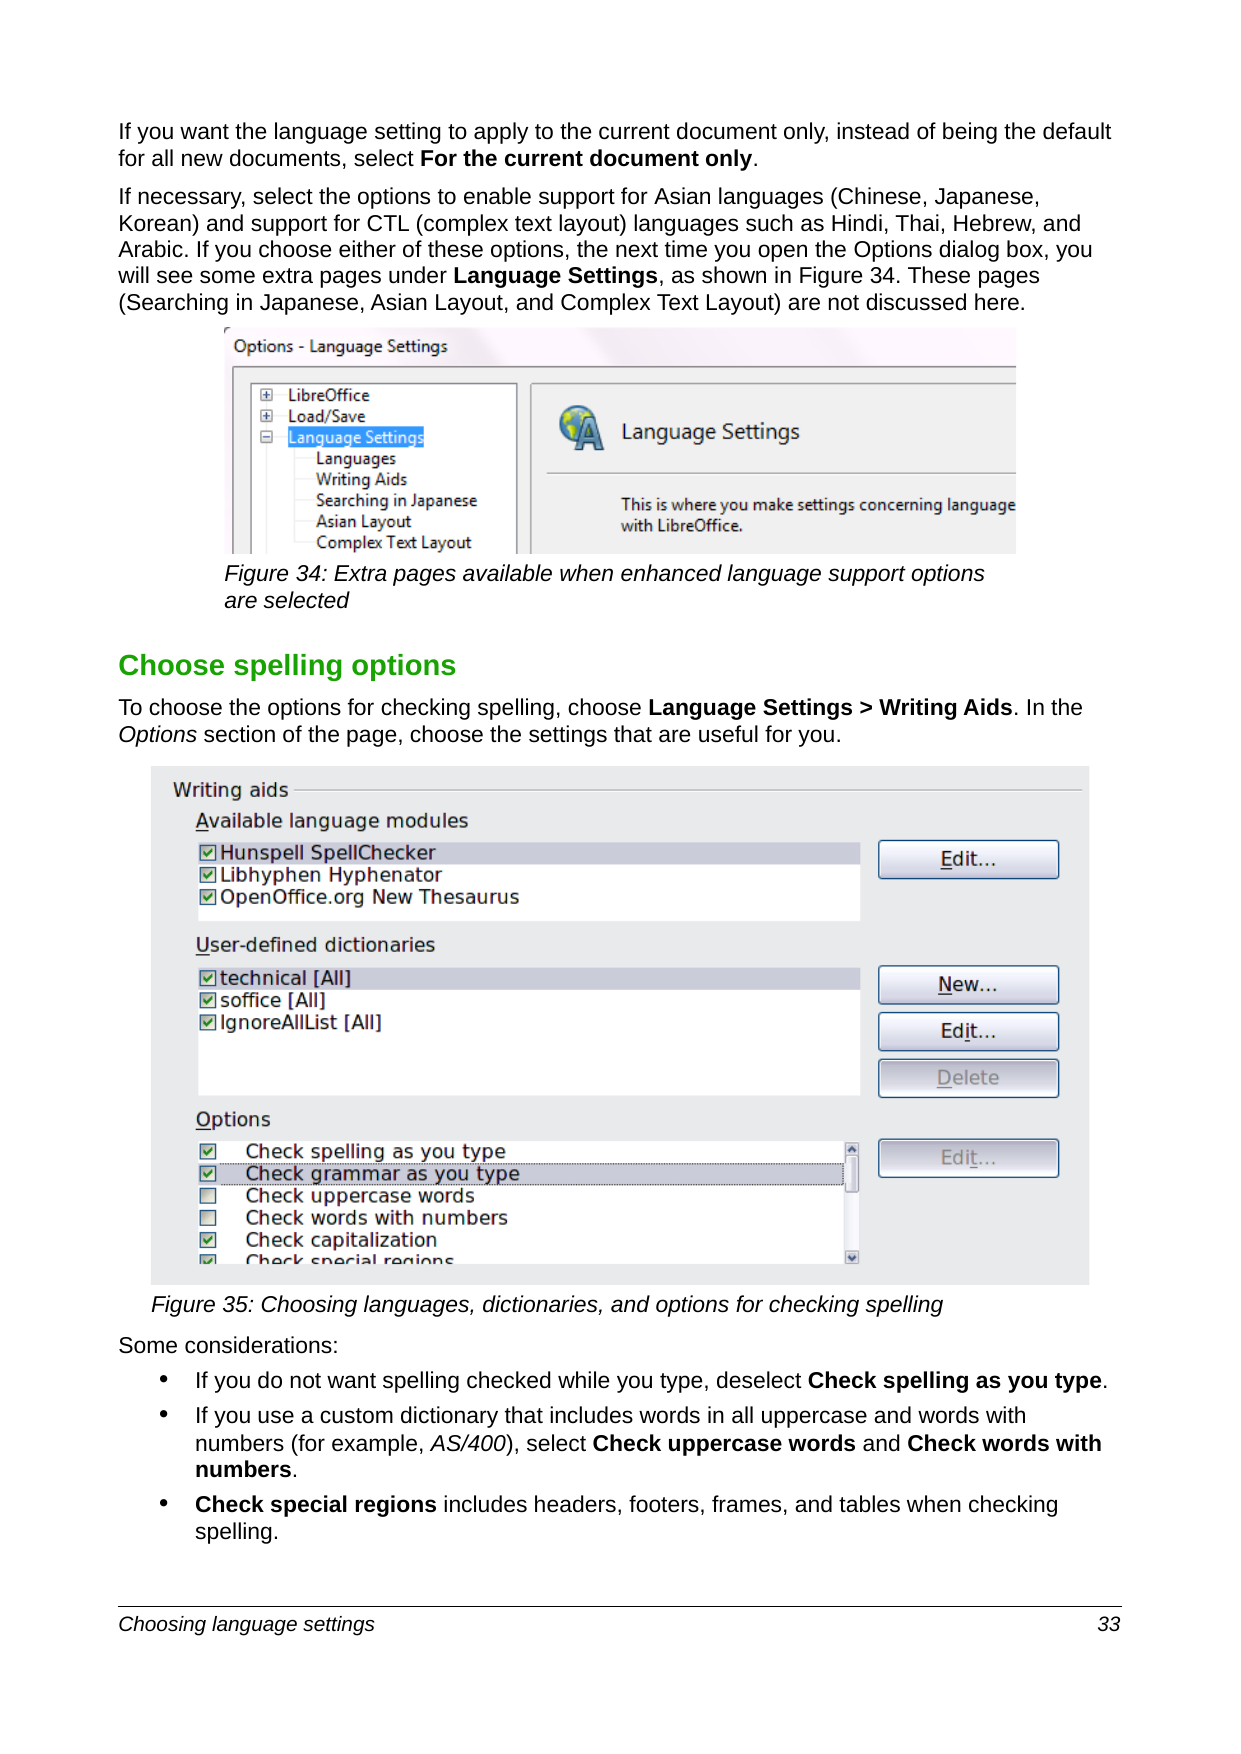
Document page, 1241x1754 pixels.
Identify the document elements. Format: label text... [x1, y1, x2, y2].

picture [224, 327, 1017, 554]
subtitle Choose spelling options [118, 648, 1122, 682]
list Some considerations: [118, 1332, 1122, 1359]
list To choose the options for checking spelling, choose Language Settings > Writing Aids. In the Options section of the page, choose the settings that are useful for you. [118, 694, 1122, 747]
text If you want the language setting to apply to the current document only, instead of being the default for all new documents, select For the current document only. [118, 118, 1122, 171]
list If you do not want spelling checked while you type, deselect Check spelling as you type. [156, 1365, 1122, 1394]
text Figure 35: Choosing languages, dictionaries, and options for checking spelling [151, 1291, 1089, 1317]
list If you use a custom dictionary that includes words in all uppercase and words with numbers (for example, AS/400), select Check uppercase words and Check words with numbers. [156, 1401, 1122, 1482]
text If necessary, select the options to enable support for Asian languages (Chinese, Japanese, Korean) and support for CTL (complex text layout) languages such as Hindi, Thai, Hebrew, and Arabic. If you choose either of these options, the next time you open the Options dialog box, you will see some extra pages under Language Settings, as shown in Figure 34. These pages (Searching in Japanese, Asian Layout, and Complex Text Layout) are not discussed here. [118, 183, 1122, 315]
text Figure 34: Extra pages available when enhanced language support options are selected [224, 560, 1016, 613]
list Check special regions includes headers, footers, frames, and tables when checking spelling. [156, 1489, 1122, 1544]
picture [150, 766, 1090, 1285]
